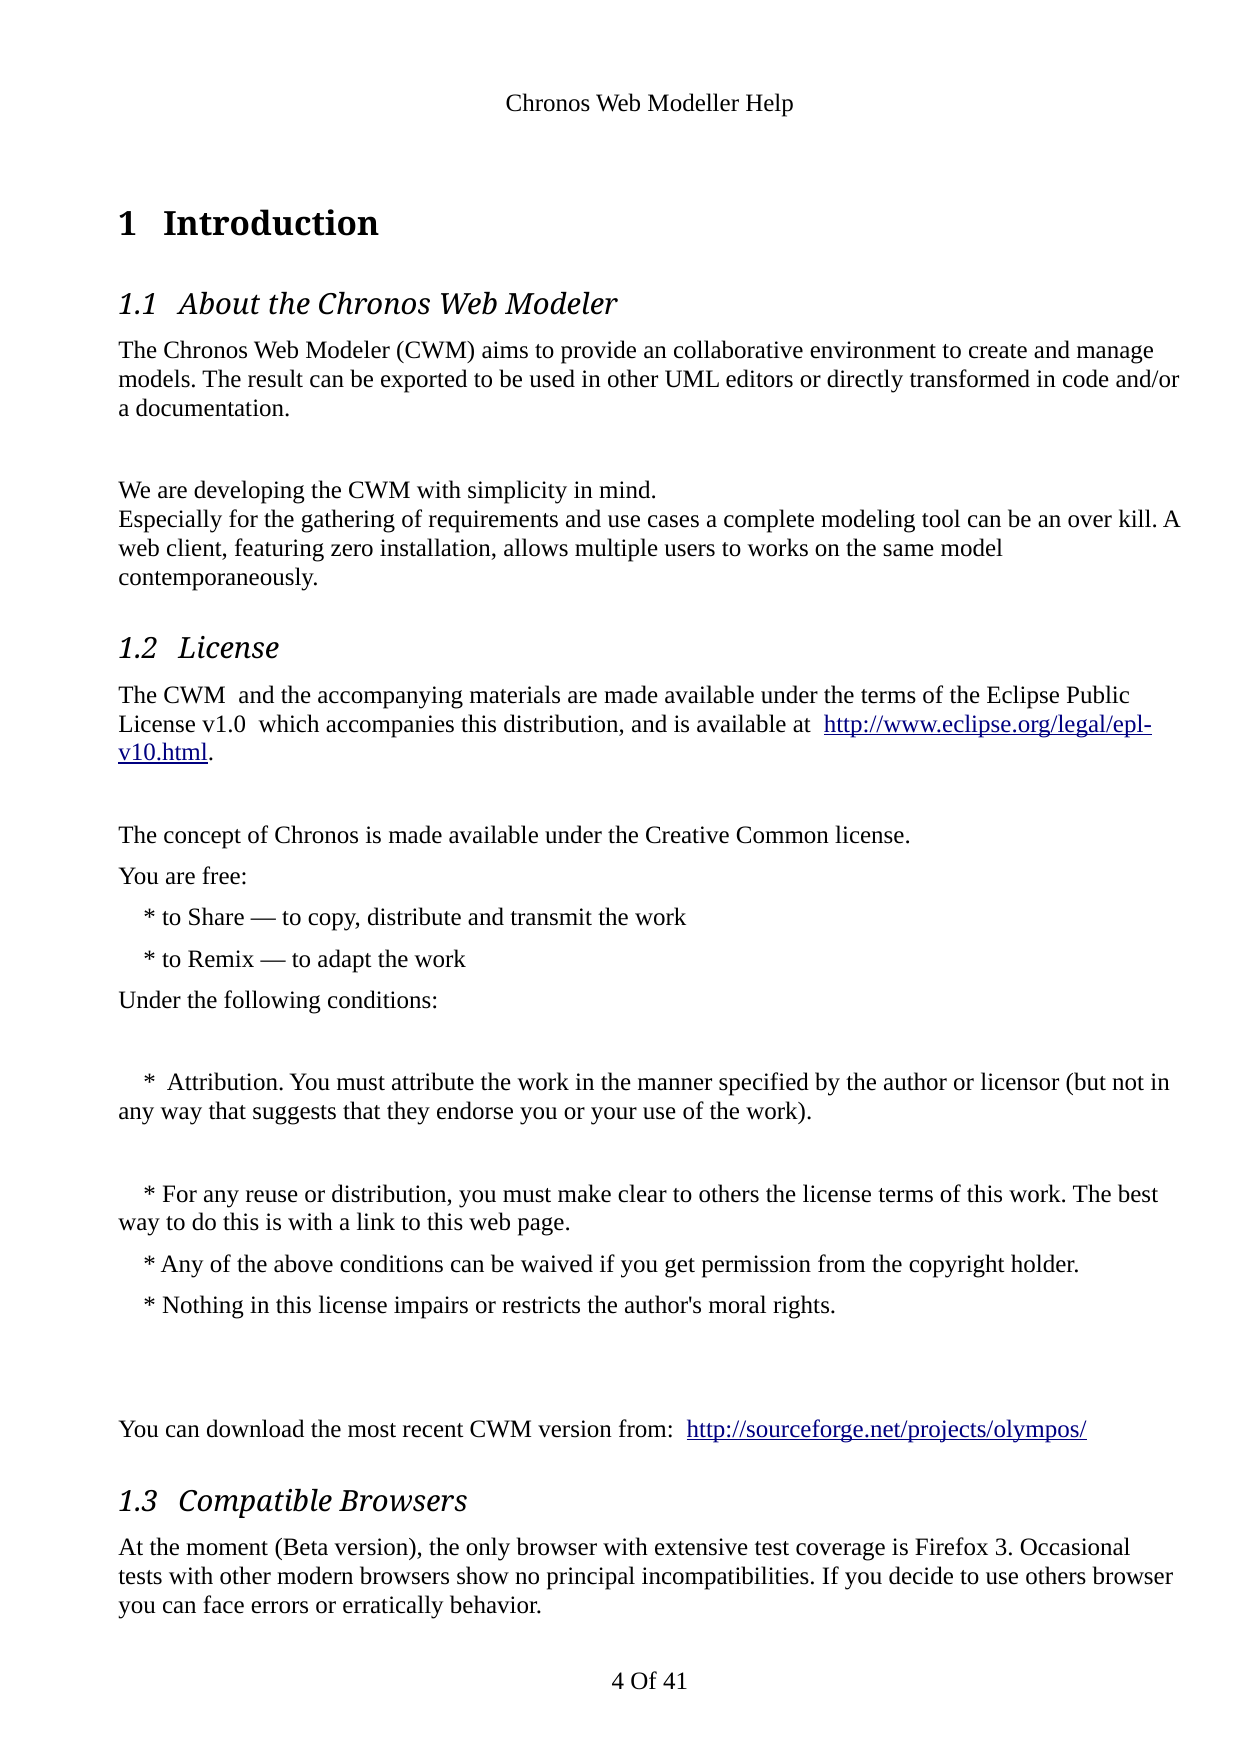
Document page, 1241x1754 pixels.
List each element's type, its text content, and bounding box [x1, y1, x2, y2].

subtitle Compatible Browsers [118, 1480, 1181, 1520]
text * Attribution. You must attribute the work in the manner specified by the author or licensor (but not in any way that suggests that they endorse you or your use of the work). [118, 1067, 1181, 1125]
subtitle License [118, 628, 1181, 667]
text * Any of the above conditions can be waived if you get permission from the copyright holder. [118, 1249, 1181, 1277]
text The CWM and the accompanying materials are made available under the terms of the Eclipse Public License v1.0 which accompanies this distribution, and is available at http://www.eclipse.org/legal/epl-v10.html. [118, 680, 1181, 766]
text At the moment (Beta version), the only browser with extensive test coverage is Firefox 3. Occasional tests with other modern browsers show no principal incompatibilities. If you decide to use others browser you can face errors or erratically behavior. [118, 1532, 1181, 1618]
text * For any reuse or distribution, you must make clear to others the license terms of this work. The best way to do this is with a link to this web page. [118, 1179, 1181, 1236]
text We are developing the CWM with simplicity in mind. Especially for the gathering of requirements and use cases a complete modeling tool can be an over kill. A web client, featuring zero installation, allows multiple users to works on the same model contemporaneously. [118, 475, 1181, 590]
text * to Share — to copy, distribute and transmit the work [118, 902, 1181, 931]
text Under the following conditions: [118, 985, 1181, 1014]
subtitle Introduction [118, 200, 1181, 246]
subtitle About the Chronos Web Modeler [118, 283, 1181, 323]
text * to Remix — to adapt the work [118, 944, 1181, 972]
text The Chronos Web Modeler (CWM) aims to provide an collaborative environment to create and manage models. The result can be exported to be used in other UML editors or directly transformed in code and/or a documentation. [118, 335, 1181, 422]
text The concept of Chronos is made available under the Creative Common license. [118, 820, 1181, 849]
text You are free: [118, 861, 1181, 890]
text You can download the most recent CWM version from: http://sourceforge.net/projects/olympos/ [118, 1414, 1181, 1442]
text * Nothing in this license impairs or restricts the author's moral rights. [118, 1290, 1181, 1319]
